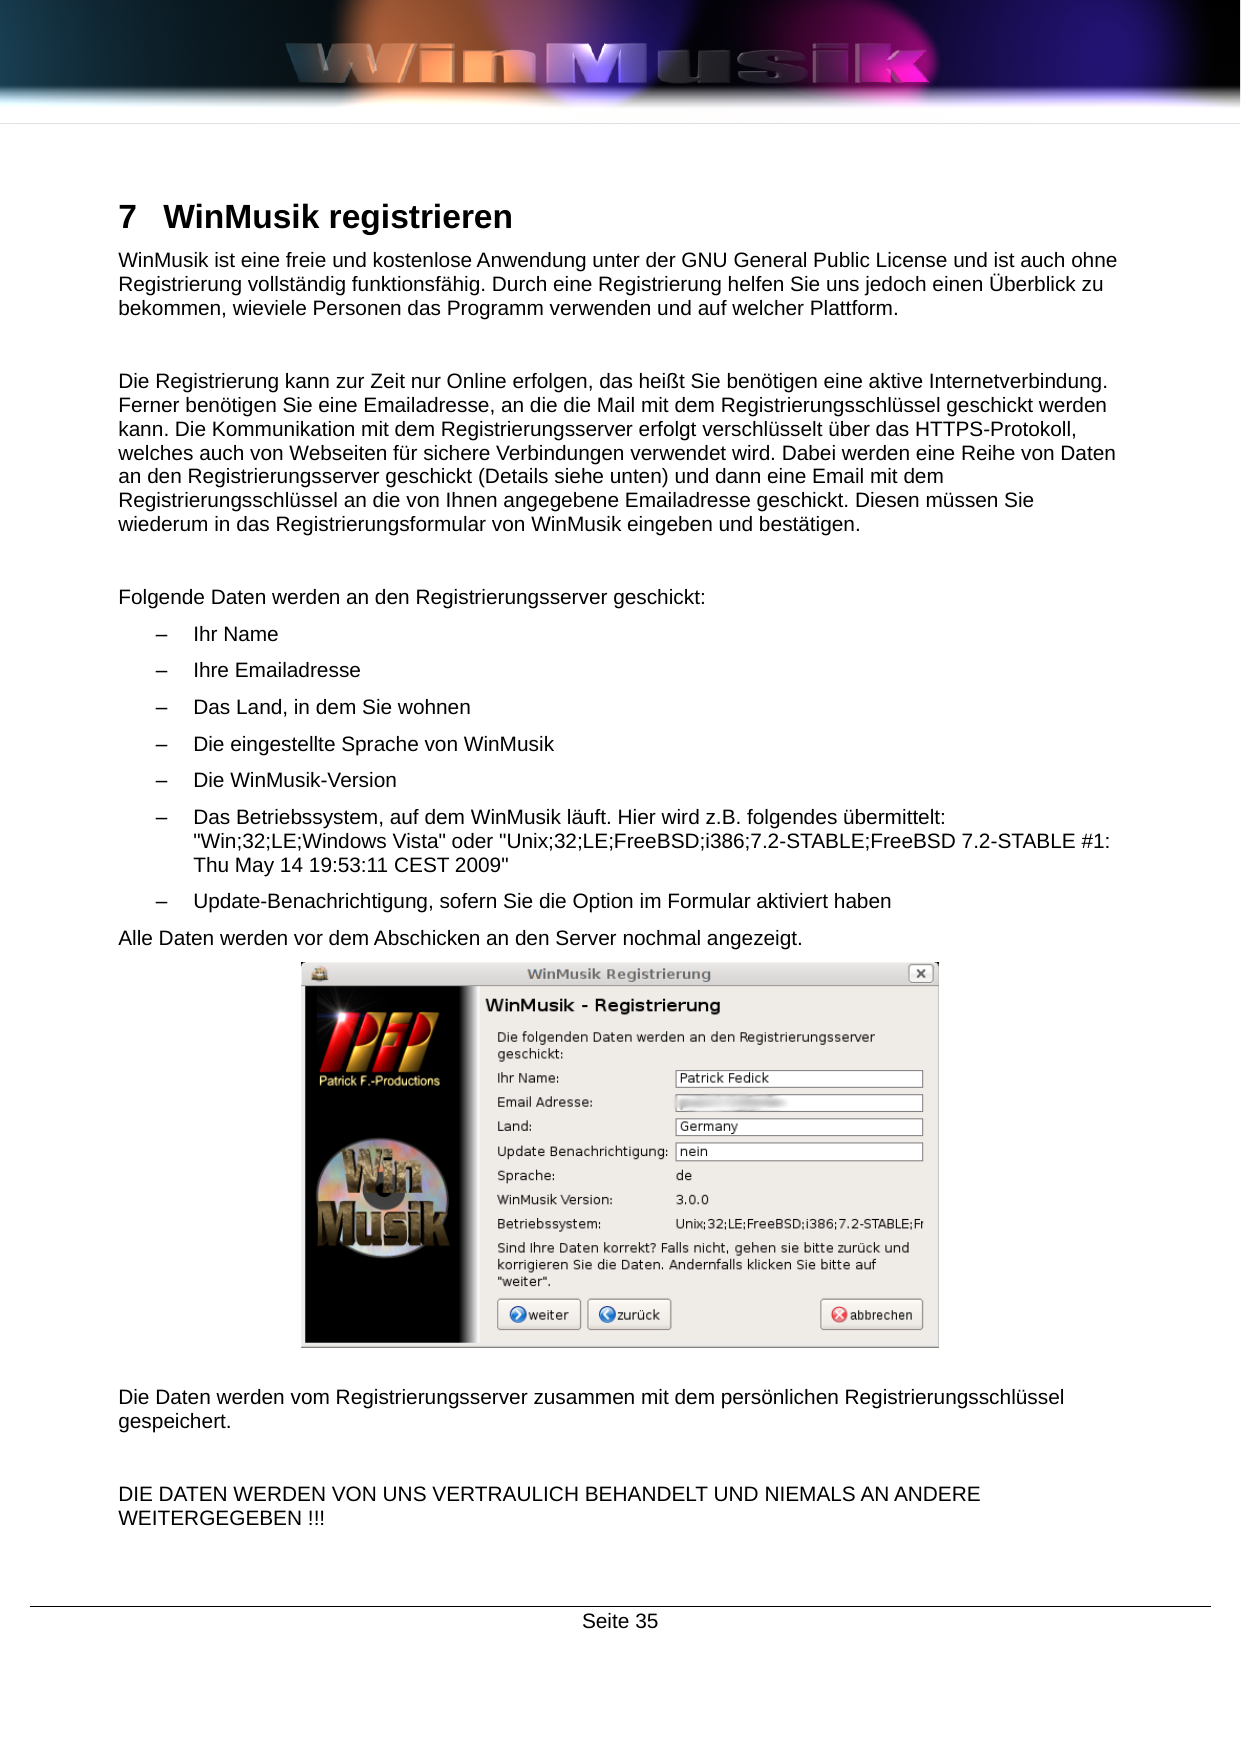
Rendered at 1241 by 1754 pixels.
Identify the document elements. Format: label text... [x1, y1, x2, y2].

list Ihre Emailadresse [156, 658, 1122, 682]
list Ihr Name [156, 622, 1122, 646]
picture [301, 962, 939, 1348]
subtitle WinMusik registrieren [118, 197, 1122, 235]
text Die Registrierung kann zur Zeit nur Online erfolgen, das heißt Sie benötigen eine aktive Internetverbindung. Ferner benötigen Sie eine Emailadresse, an die die Mail mit dem Registrierungsschlüssel geschickt werden kann. Die Kommunikation mit dem Registrierungsserver erfolgt verschlüsselt über das HTTPS-Protokoll, welches auch von Webseiten für sichere Verbindungen verwendet wird. Dabei werden eine Reihe von Daten an den Registrierungsserver geschickt (Details siehe unten) und dann eine Email mit dem Registrierungsschlüssel an die von Ihnen angegebene Emailadresse geschickt. Diesen müssen Sie wiederum in das Registrierungsformular von WinMusik eingeben und bestätigen. [118, 368, 1122, 536]
text WinMusik ist eine freie und kostenlose Anwendung unter der GNU General Public License und ist auch ohne Registrierung vollständig funktionsfähig. Durch eine Registrierung helfen Sie uns jedoch einen Überblick zu bekommen, wieviele Personen das Programm verwenden und auf welcher Plattform. [118, 248, 1122, 319]
list Das Betriebssystem, auf dem WinMusik läuft. Hier wird z.B. folgendes übermittelt: "Win;32;LE;Windows Vista" oder "Unix;32;LE;FreeBSD;i386;7.2-STABLE;FreeBSD 7.2-STABLE #1: Thu May 14 19:53:11 CEST 2009" [156, 804, 1122, 876]
text Alle Daten werden vor dem Abschicken an den Server nochmal angezeigt. [118, 926, 1122, 949]
list Update-Benachrichtigung, sofern Sie die Option im Formular aktiviert haben [156, 889, 1122, 913]
list Die WinMusik-Version [156, 768, 1122, 792]
list Die eingestellte Sprache von WinMusik [156, 731, 1122, 755]
text Die Daten werden vom Registrierungsserver zusammen mit dem persönlichen Registrierungsschlüssel gespeichert. [118, 1384, 1122, 1432]
list Das Land, in dem Sie wohnen [156, 695, 1122, 719]
text DIE DATEN WERDEN VON UNS VERTRAULICH BEHANDELT UND NIEMALS AN ANDERE WEITERGEGEBEN !!! [118, 1481, 1122, 1529]
text Folgende Daten werden an den Registrierungsserver geschickt: [118, 585, 1122, 609]
